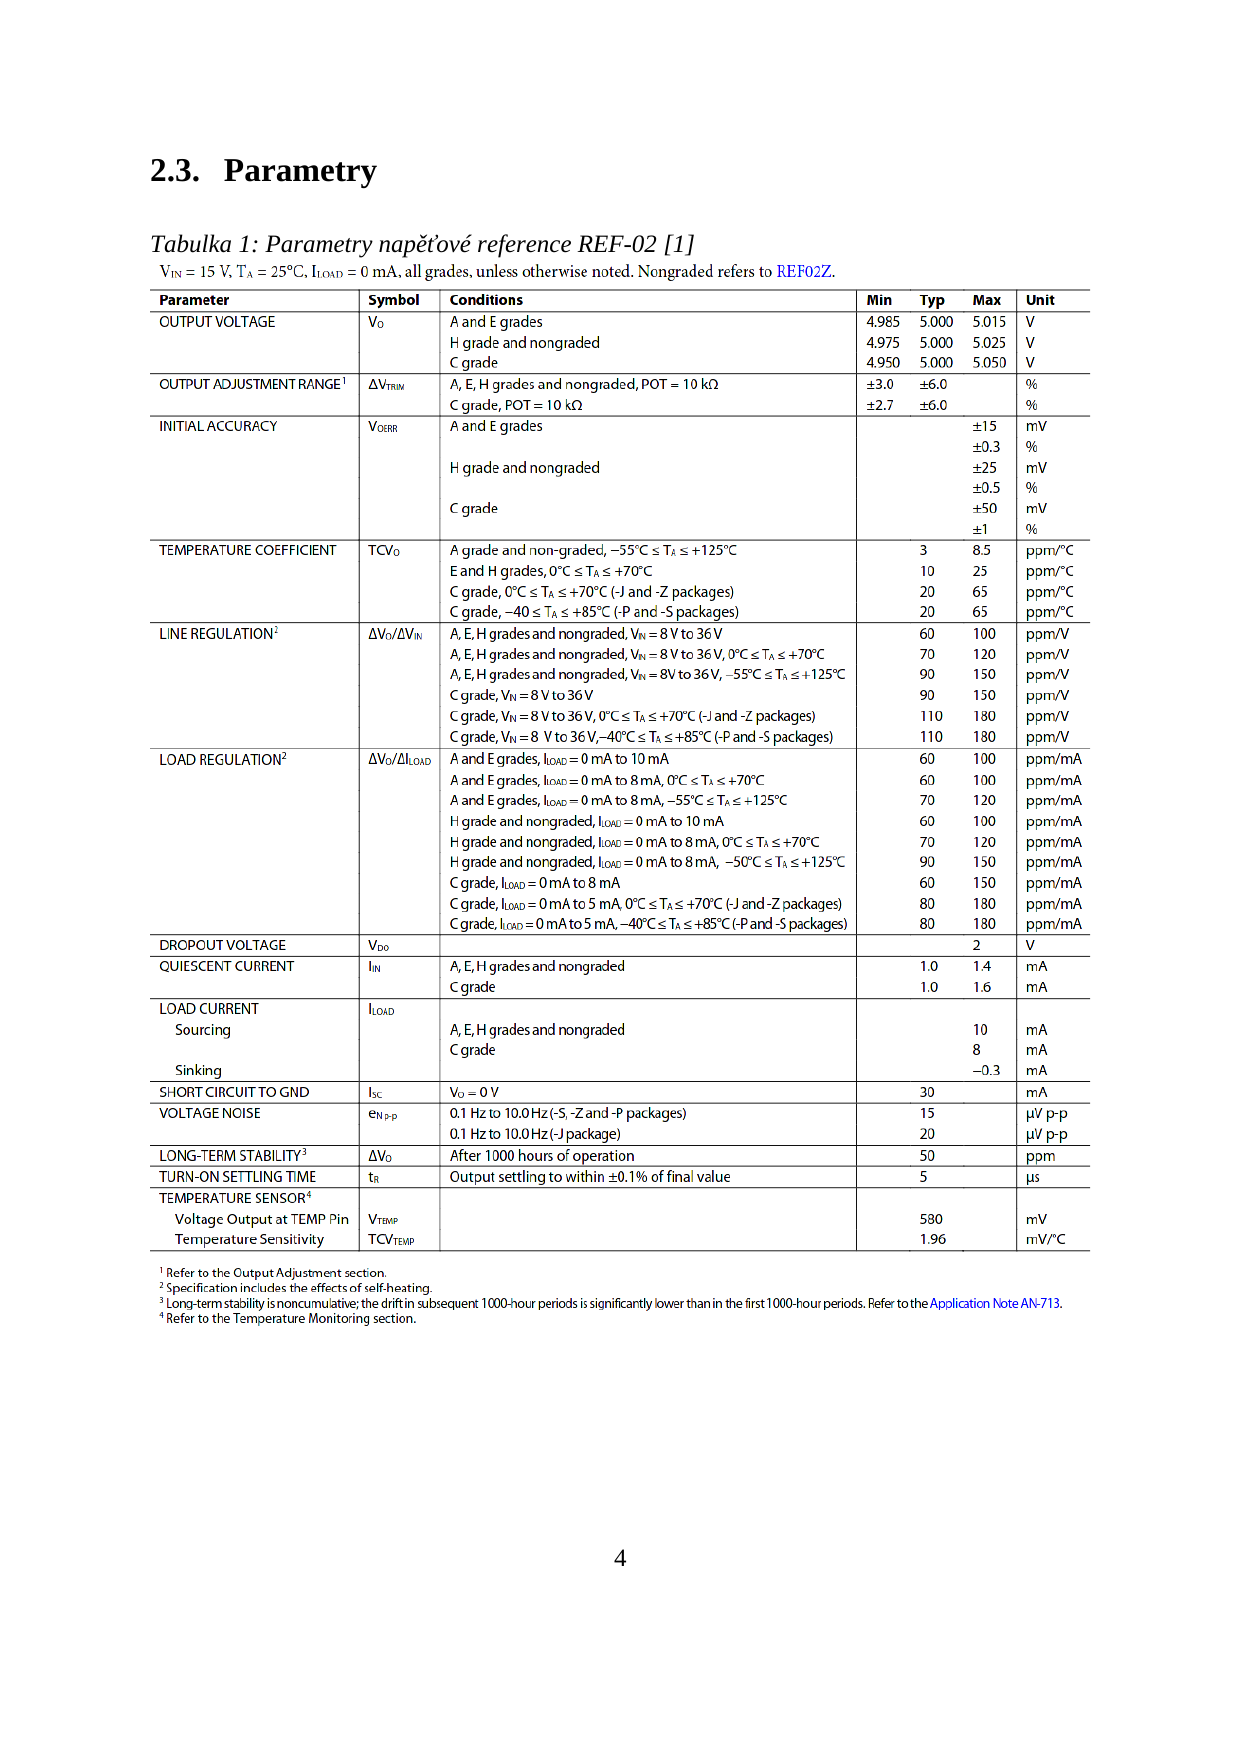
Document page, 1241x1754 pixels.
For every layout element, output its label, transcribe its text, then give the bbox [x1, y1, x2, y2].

subtitle Parametry [150, 150, 1090, 188]
text Tabulka 1: Parametry napěťové reference REF-02 [1] [150, 229, 1090, 257]
picture [150, 259, 1091, 1328]
